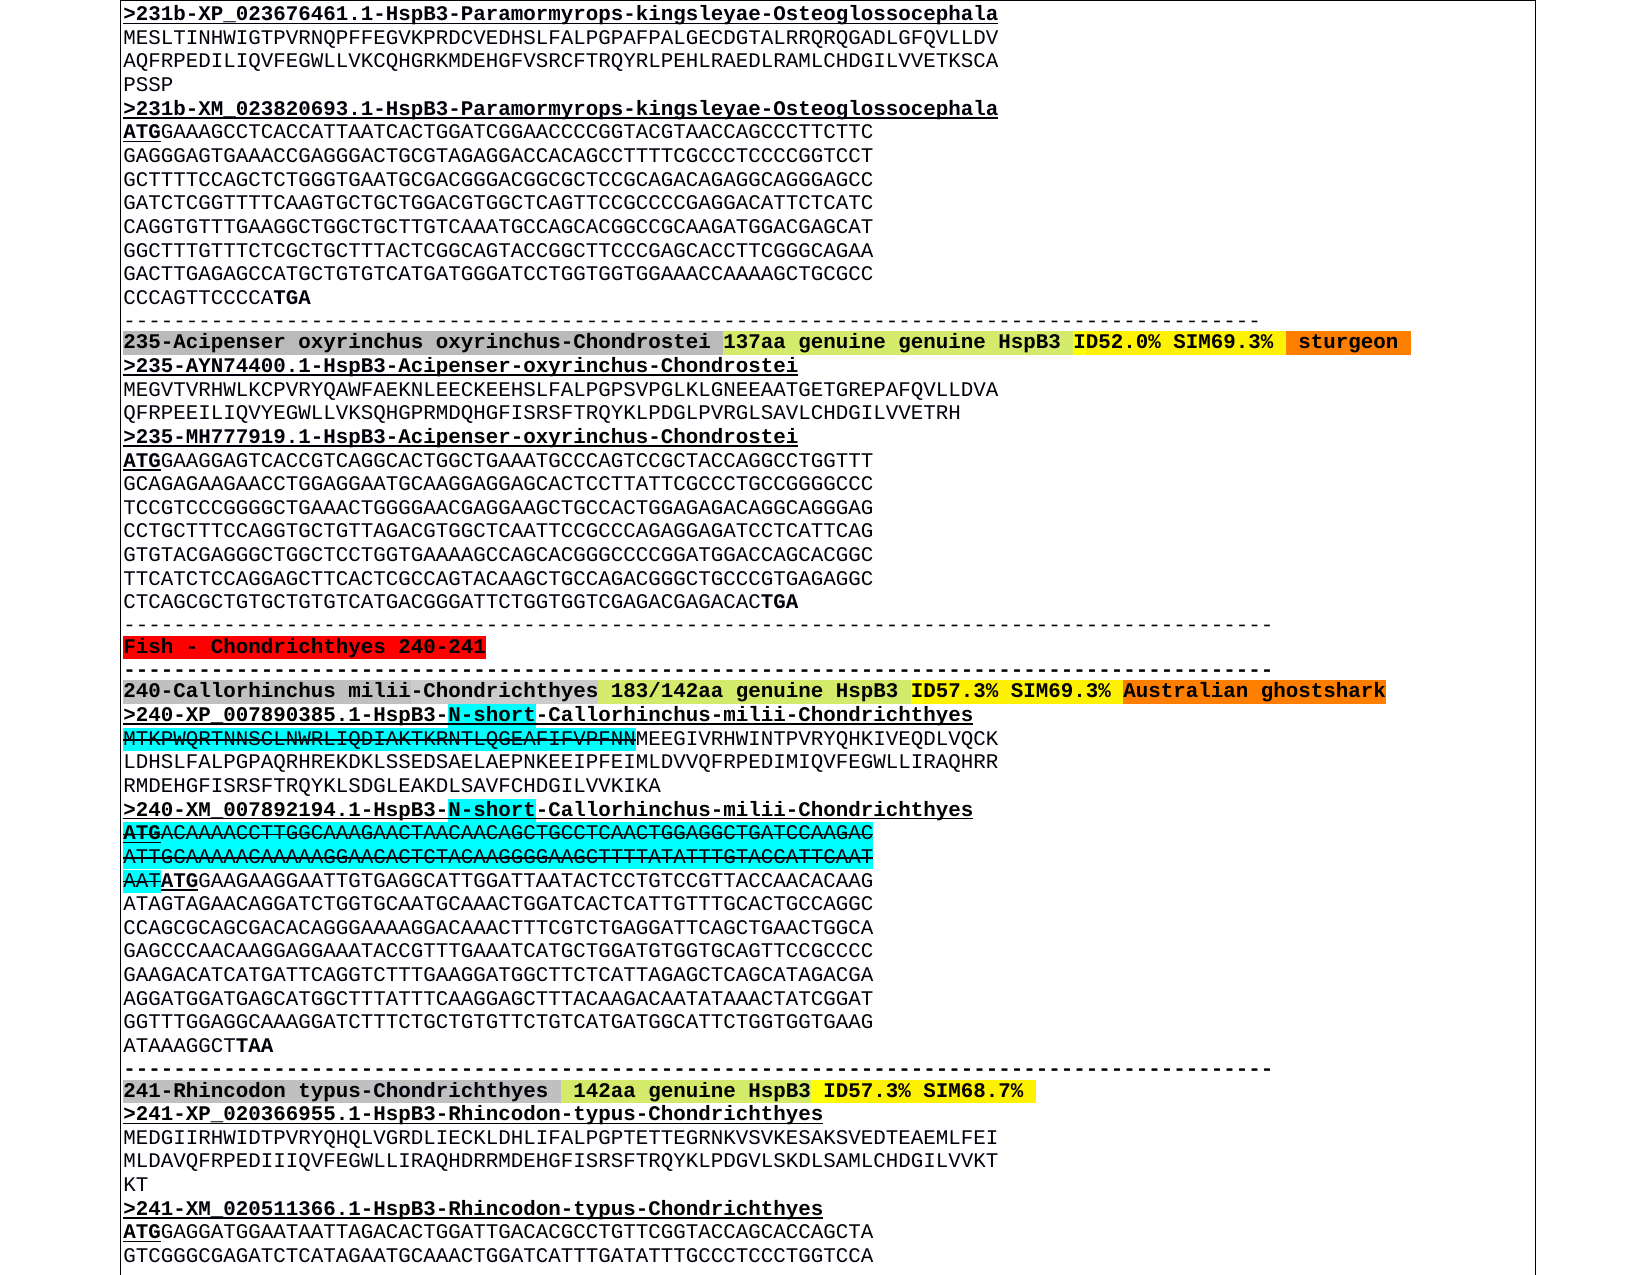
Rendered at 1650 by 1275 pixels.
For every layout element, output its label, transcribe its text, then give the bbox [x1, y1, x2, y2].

text ------------------------------------------------------------------------------------------- [123, 311, 1333, 331]
text RMDEHGFISRSFTRQYKLSDGLEAKDLSAVFCHDGILVVKIKA [123, 775, 1532, 799]
text >231b-XM_023820693.1-HspB3-Paramormyrops-kingsleyae-Osteoglossocephala [123, 98, 1333, 121]
text ATGGAAGGAGTCACCGTCAGGCACTGGCTGAAATGCCCAGTCCGCTACCAGGCCTGGTTT [123, 449, 1333, 473]
text ATGACAAAACCTTGGCAAAGAACTAACAACAGCTGCCTCAACTGGAGGCTGATCCAAGAC [123, 822, 1333, 846]
text AQFRPEDILIQVFEGWLLVKCQHGRKMDEHGFVSRCFTRQYRLPEHLRAEDLRAMLCHDGILVVETKSCA [123, 50, 1532, 74]
text CTCAGCGCTGTGCTGTGTCATGACGGGATTCTGGTGGTCGAGACGAGACACTGA [123, 591, 1532, 615]
text >231b-XP_023676461.1-HspB3-Paramormyrops-kingsleyae-Osteoglossocephala [123, 3, 1333, 27]
text >241-XP_020366955.1-HspB3-Rhincodon-typus-Chondrichthyes [123, 1103, 1532, 1127]
text -------------------------------------------------------------------------------------------- [123, 615, 1333, 636]
text MEGVTVRHWLKCPVRYQAWFAEKNLEECKEEHSLFALPGPSVPGLKLGNEEAATGETGREPAFQVLLDVA [123, 379, 1532, 402]
text -------------------------------------------------------------------------------------------- [123, 1059, 1333, 1079]
text AGGATGGATGAGCATGGCTTTATTTCAAGGAGCTTTACAAGACAATATAAACTATCGGAT [123, 988, 1532, 1011]
text LDHSLFALPGPAQRHREKDKLSSEDSAELAEPNKEEIPFEIMLDVVQFRPEDIMIQVFEGWLLIRAQHRR [123, 751, 1532, 775]
text GAGGGAGTGAAACCGAGGGACTGCGTAGAGGACCACAGCCTTTTCGCCCTCCCCGGTCCT [123, 145, 1532, 169]
text >235-AYN74400.1-HspB3-Acipenser-oxyrinchus-Chondrostei [123, 355, 1333, 379]
text PSSP [123, 74, 1532, 98]
text CCTGCTTTCCAGGTGCTGTTAGACGTGGCTCAATTCCGCCCAGAGGAGATCCTCATTCAG [123, 521, 1532, 544]
text ATTGCAAAAACAAAAAGGAACACTCTACAAGGGGAAGCTTTTATATTTGTACCATTCAAT [123, 846, 1532, 869]
text ATAAAGGCTTAA [123, 1035, 1532, 1059]
text -------------------------------------------------------------------------------------------- [123, 659, 1333, 680]
text Fish - Chondrichthyes 240-241 [123, 636, 1333, 659]
text >240-XP_007890385.1-HspB3-N-short-Callorhinchus-milii-Chondrichthyes [123, 704, 1333, 728]
text ATAGTAGAACAGGATCTGGTGCAATGCAAACTGGATCACTCATTGTTTGCACTGCCAGGC [123, 893, 1532, 917]
text MLDAVQFRPEDIIIQVFEGWLLIRAQHDRRMDEHGFISRSFTRQYKLPDGVLSKDLSAMLCHDGILVVKT [123, 1151, 1532, 1174]
text GATCTCGGTTTTCAAGTGCTGCTGGACGTGGCTCAGTTCCGCCCCGAGGACATTCTCATC [123, 192, 1532, 216]
text GGTTTGGAGGCAAAGGATCTTTCTGCTGTGTTCTGTCATGATGGCATTCTGGTGGTGAAG [123, 1011, 1532, 1035]
text GAGCCCAACAAGGAGGAAATACCGTTTGAAATCATGCTGGATGTGGTGCAGTTCCGCCCC [123, 941, 1532, 964]
text CCAGCGCAGCGACACAGGGAAAAGGACAAACTTTCGTCTGAGGATTCAGCTGAACTGGCA [123, 917, 1532, 941]
text 235-Acipenser oxyrinchus oxyrinchus-Chondrostei 137aa genuine genuine HspB3 ID52.0% SIM69.3% sturgeon [123, 331, 1532, 355]
text AATATGGAAGAAGGAATTGTGAGGCATTGGATTAATACTCCTGTCCGTTACCAACACAAG [123, 869, 1532, 893]
text 240-Callorhinchus milii-Chondrichthyes 183/142aa genuine HspB3 ID57.3% SIM69.3% Australian ghostshark [123, 680, 1401, 704]
text >241-XM_020511366.1-HspB3-Rhincodon-typus-Chondrichthyes [123, 1198, 1532, 1221]
text MESLTINHWIGTPVRNQPFFEGVKPRDCVEDHSLFALPGPAFPALGECDGTALRRQRQGADLGFQVLLDV [123, 27, 1532, 50]
text MTKPWQRTNNSCLNWRLIQDIAKTKRNTLQGEAFIFVPFNNMEEGIVRHWINTPVRYQHKIVEQDLVQCK [123, 728, 1532, 751]
text GGCTTTGTTTCTCGCTGCTTTACTCGGCAGTACCGGCTTCCCGAGCACCTTCGGGCAGAA [123, 239, 1532, 263]
text ATGGAAAGCCTCACCATTAATCACTGGATCGGAACCCCGGTACGTAACCAGCCCTTCTTC [123, 121, 1333, 145]
text QFRPEEILIQVYEGWLLVKSQHGPRMDQHGFISRSFTRQYKLPDGLPVRGLSAVLCHDGILVVETRH [123, 402, 1532, 426]
text 241-Rhincodon typus-Chondrichthyes 142aa genuine HspB3 ID57.3% SIM68.7% [123, 1079, 1333, 1103]
text >240-XM_007892194.1-HspB3-N-short-Callorhinchus-milii-Chondrichthyes [123, 799, 1333, 822]
text GAAGACATCATGATTCAGGTCTTTGAAGGATGGCTTCTCATTAGAGCTCAGCATAGACGA [123, 964, 1532, 988]
text GTCGGGCGAGATCTCATAGAATGCAAACTGGATCATTTGATATTTGCCCTCCCTGGTCCA [123, 1245, 1532, 1269]
text ATGGAGGATGGAATAATTAGACACTGGATTGACACGCCTGTTCGGTACCAGCACCAGCTA [123, 1221, 1532, 1245]
text GTGTACGAGGGCTGGCTCCTGGTGAAAAGCCAGCACGGGCCCCGGATGGACCAGCACGGC [123, 544, 1532, 568]
text GCTTTTCCAGCTCTGGGTGAATGCGACGGGACGGCGCTCCGCAGACAGAGGCAGGGAGCC [123, 169, 1532, 192]
text MEDGIIRHWIDTPVRYQHQLVGRDLIECKLDHLIFALPGPTETTEGRNKVSVKESAKSVEDTEAEMLFEI [123, 1127, 1532, 1151]
text CCCAGTTCCCCATGA [123, 287, 1532, 311]
text KT [123, 1174, 1532, 1198]
text GCAGAGAAGAACCTGGAGGAATGCAAGGAGGAGCACTCCTTATTCGCCCTGCCGGGGCCC [123, 473, 1532, 497]
text >235-MH777919.1-HspB3-Acipenser-oxyrinchus-Chondrostei [123, 426, 1333, 449]
text TTCATCTCCAGGAGCTTCACTCGCCAGTACAAGCTGCCAGACGGGCTGCCCGTGAGAGGC [123, 568, 1532, 591]
text TCCGTCCCGGGGCTGAAACTGGGGAACGAGGAAGCTGCCACTGGAGAGACAGGCAGGGAG [123, 497, 1532, 521]
text GACTTGAGAGCCATGCTGTGTCATGATGGGATCCTGGTGGTGGAAACCAAAAGCTGCGCC [123, 263, 1532, 287]
text CAGGTGTTTGAAGGCTGGCTGCTTGTCAAATGCCAGCACGGCCGCAAGATGGACGAGCAT [123, 216, 1532, 239]
